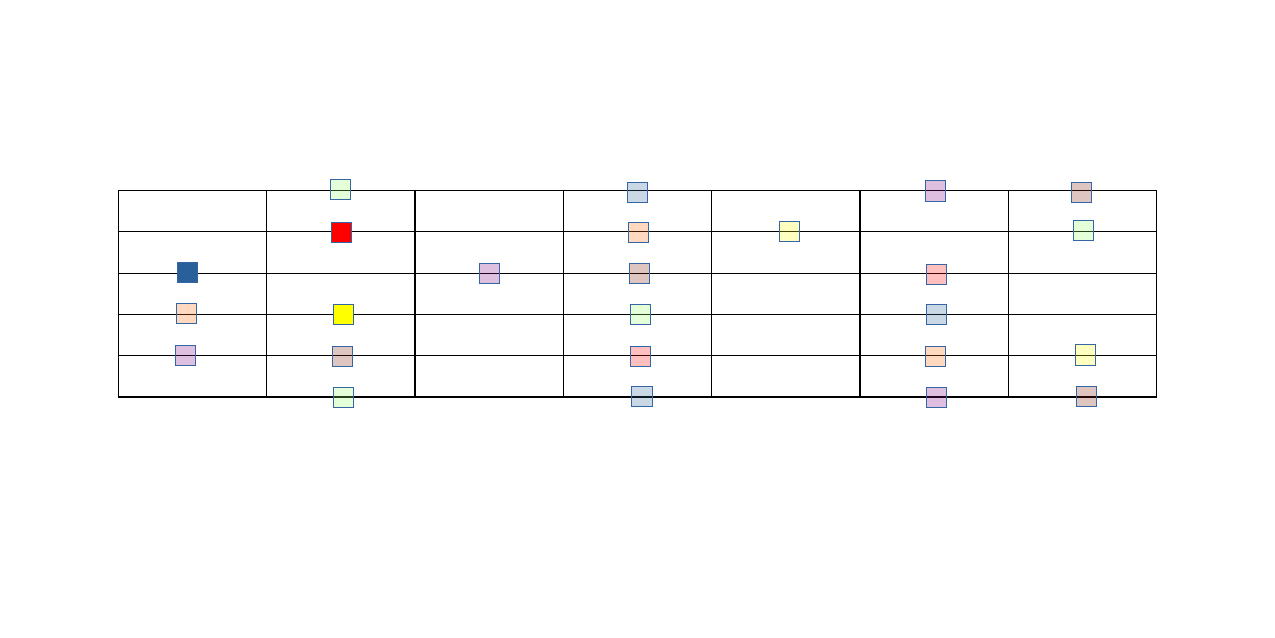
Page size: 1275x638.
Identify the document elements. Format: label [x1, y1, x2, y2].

table_cell [1009, 232, 1156, 273]
table_cell [861, 315, 1008, 355]
table_cell [712, 274, 859, 314]
table_cell [1009, 315, 1156, 355]
table_cell [564, 232, 711, 273]
table_cell [861, 356, 1008, 396]
table_header [564, 191, 711, 231]
table_cell [712, 232, 859, 273]
table_cell [861, 274, 1008, 314]
table_cell [712, 315, 859, 355]
table_header [861, 191, 1008, 231]
table_header [1009, 191, 1156, 231]
table_cell [416, 232, 563, 273]
table_cell [1009, 356, 1156, 396]
table_header [712, 191, 859, 231]
table_cell [564, 315, 711, 355]
table_cell [416, 315, 563, 355]
table_cell [564, 356, 711, 396]
table_cell [267, 232, 414, 273]
table_header [267, 191, 414, 231]
table_cell [416, 274, 563, 314]
table_header [119, 191, 266, 231]
table_cell [119, 315, 266, 355]
table_cell [267, 356, 414, 396]
table_cell [119, 356, 266, 396]
table_cell [416, 356, 563, 396]
table_cell [267, 315, 414, 355]
table_cell [119, 232, 266, 273]
table_cell [267, 274, 414, 314]
table_cell [1009, 274, 1156, 314]
table_cell [712, 356, 859, 396]
table_header [416, 191, 563, 231]
table_cell [119, 274, 266, 314]
table_cell [564, 274, 711, 314]
table_cell [861, 232, 1008, 273]
